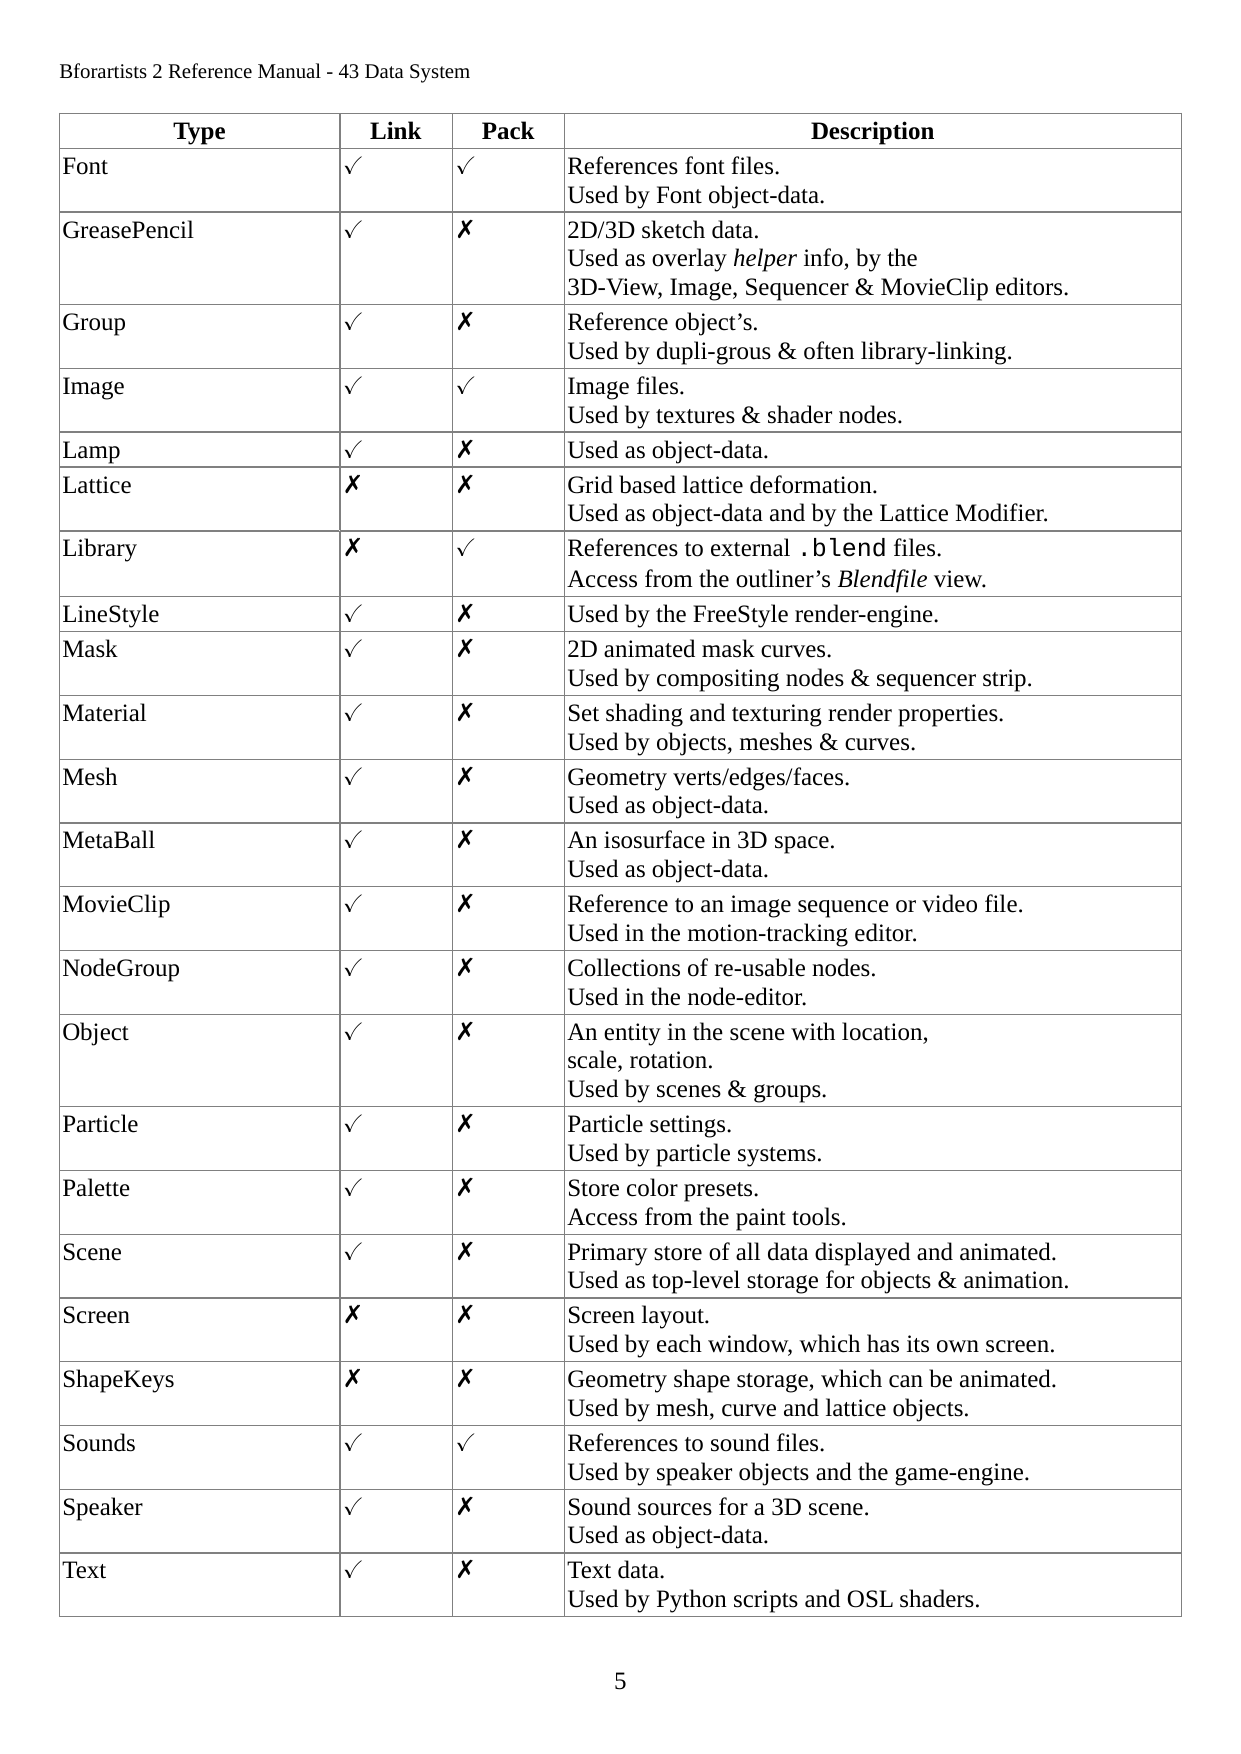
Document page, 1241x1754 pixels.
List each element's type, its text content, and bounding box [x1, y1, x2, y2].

table_cell ✓ [453, 1426, 564, 1488]
table_cell ✓ [453, 369, 564, 431]
table_cell ✗ [453, 1362, 564, 1425]
table_cell ✓ [341, 149, 452, 211]
table_cell MovieClip [60, 887, 339, 950]
table_cell Particle [60, 1107, 339, 1170]
table_cell ✓ [341, 1426, 452, 1488]
table_cell ✓ [453, 149, 564, 211]
table_cell Screen [60, 1299, 339, 1361]
table_cell Palette [60, 1171, 339, 1233]
table_cell Image files. Used by textures & shader nodes. [565, 369, 1181, 431]
table_cell Font [60, 149, 339, 211]
table_cell Material [60, 696, 339, 758]
table_cell ✓ [453, 532, 564, 596]
table_cell Primary store of all data displayed and animated. Used as top-level storage for objects & animation. [565, 1235, 1181, 1297]
table_cell GreasePencil [60, 213, 339, 304]
table_cell ✓ [341, 824, 452, 886]
table_cell Sound sources for a 3D scene. Used as object-data. [565, 1490, 1181, 1552]
table_cell ✓ [341, 1107, 452, 1170]
table_cell ✓ [341, 632, 452, 695]
table_cell Used by the FreeStyle render-engine. [565, 597, 1181, 631]
table_cell References font files. Used by Font object-data. [565, 149, 1181, 211]
table_cell 2D/3D sketch data. Used as overlay helper info, by the 3D-View, Image, Sequencer & MovieClip editors. [565, 213, 1181, 304]
table_cell MetaBall [60, 824, 339, 886]
table_cell ✗ [453, 1490, 564, 1552]
table_header Type [60, 114, 339, 148]
table_cell Text data. Used by Python scripts and OSL shaders. [565, 1554, 1181, 1616]
table_cell Mesh [60, 760, 339, 822]
table_cell ✓ [341, 433, 452, 466]
table_cell ✗ [341, 468, 452, 530]
table_cell ✓ [341, 305, 452, 368]
table_cell ✓ [341, 760, 452, 822]
table_cell Geometry verts/edges/faces. Used as object-data. [565, 760, 1181, 822]
table_cell References to sound files. Used by speaker objects and the game-engine. [565, 1426, 1181, 1488]
table_cell Group [60, 305, 339, 368]
table_cell ✗ [453, 305, 564, 368]
table_cell ✓ [341, 1171, 452, 1233]
table_cell ✗ [453, 887, 564, 950]
table_cell Store color presets. Access from the paint tools. [565, 1171, 1181, 1233]
table_cell Reference to an image sequence or video file. Used in the motion-tracking editor. [565, 887, 1181, 950]
table_cell ✗ [453, 824, 564, 886]
table_cell ✗ [453, 760, 564, 822]
table_cell ✓ [341, 369, 452, 431]
table_cell ✓ [341, 597, 452, 631]
table_cell ✗ [453, 468, 564, 530]
table_cell Lattice [60, 468, 339, 530]
table_cell ✗ [453, 1299, 564, 1361]
table_cell ✗ [453, 1171, 564, 1233]
table_cell Geometry shape storage, which can be animated. Used by mesh, curve and lattice objects. [565, 1362, 1181, 1425]
table_cell ✗ [341, 1362, 452, 1425]
table_cell ✗ [453, 1235, 564, 1297]
table_cell Set shading and texturing render properties. Used by objects, meshes & curves. [565, 696, 1181, 758]
table_cell NodeGroup [60, 951, 339, 1013]
table_cell Screen layout. Used by each window, which has its own screen. [565, 1299, 1181, 1361]
table_cell ✗ [453, 433, 564, 466]
table_cell ✓ [341, 887, 452, 950]
table_cell ✗ [453, 213, 564, 304]
table_cell Reference object’s. Used by dupli-grous & often library-linking. [565, 305, 1181, 368]
table_cell Collections of re-usable nodes. Used in the node-editor. [565, 951, 1181, 1013]
table_cell Used as object-data. [565, 433, 1181, 466]
table_cell ✓ [341, 1554, 452, 1616]
table_cell Mask [60, 632, 339, 695]
table_cell Text [60, 1554, 339, 1616]
table_cell 2D animated mask curves. Used by compositing nodes & sequencer strip. [565, 632, 1181, 695]
table_header Pack [453, 114, 564, 148]
table_cell ✗ [453, 597, 564, 631]
table_cell LineStyle [60, 597, 339, 631]
table_cell Lamp [60, 433, 339, 466]
table_cell Scene [60, 1235, 339, 1297]
table_cell ✗ [341, 532, 452, 596]
table_cell ✗ [453, 632, 564, 695]
table_cell An isosurface in 3D space. Used as object-data. [565, 824, 1181, 886]
table_cell ✗ [453, 696, 564, 758]
table_cell Sounds [60, 1426, 339, 1488]
table_cell ✓ [341, 951, 452, 1013]
table_cell ✓ [341, 1490, 452, 1552]
table_cell ✗ [453, 1015, 564, 1106]
table_cell ✗ [453, 1107, 564, 1170]
table_cell Speaker [60, 1490, 339, 1552]
table_cell ✗ [453, 951, 564, 1013]
table_cell ✓ [341, 1015, 452, 1106]
table_cell ✓ [341, 213, 452, 304]
table_cell ✓ [341, 1235, 452, 1297]
table_cell Object [60, 1015, 339, 1106]
table_cell Library [60, 532, 339, 596]
table_cell References to external .blend files. Access from the outliner’s Blendfile view. [565, 532, 1181, 596]
table_cell Image [60, 369, 339, 431]
table_header Description [565, 114, 1181, 148]
table_cell Grid based lattice deformation. Used as object-data and by the Lattice Modifier. [565, 468, 1181, 530]
table_cell Particle settings. Used by particle systems. [565, 1107, 1181, 1170]
table_cell An entity in the scene with location, scale, rotation. Used by scenes & groups. [565, 1015, 1181, 1106]
table_cell ✓ [341, 696, 452, 758]
table_cell ✗ [341, 1299, 452, 1361]
table_header Link [341, 114, 452, 148]
table_cell ShapeKeys [60, 1362, 339, 1425]
table_cell ✗ [453, 1554, 564, 1616]
